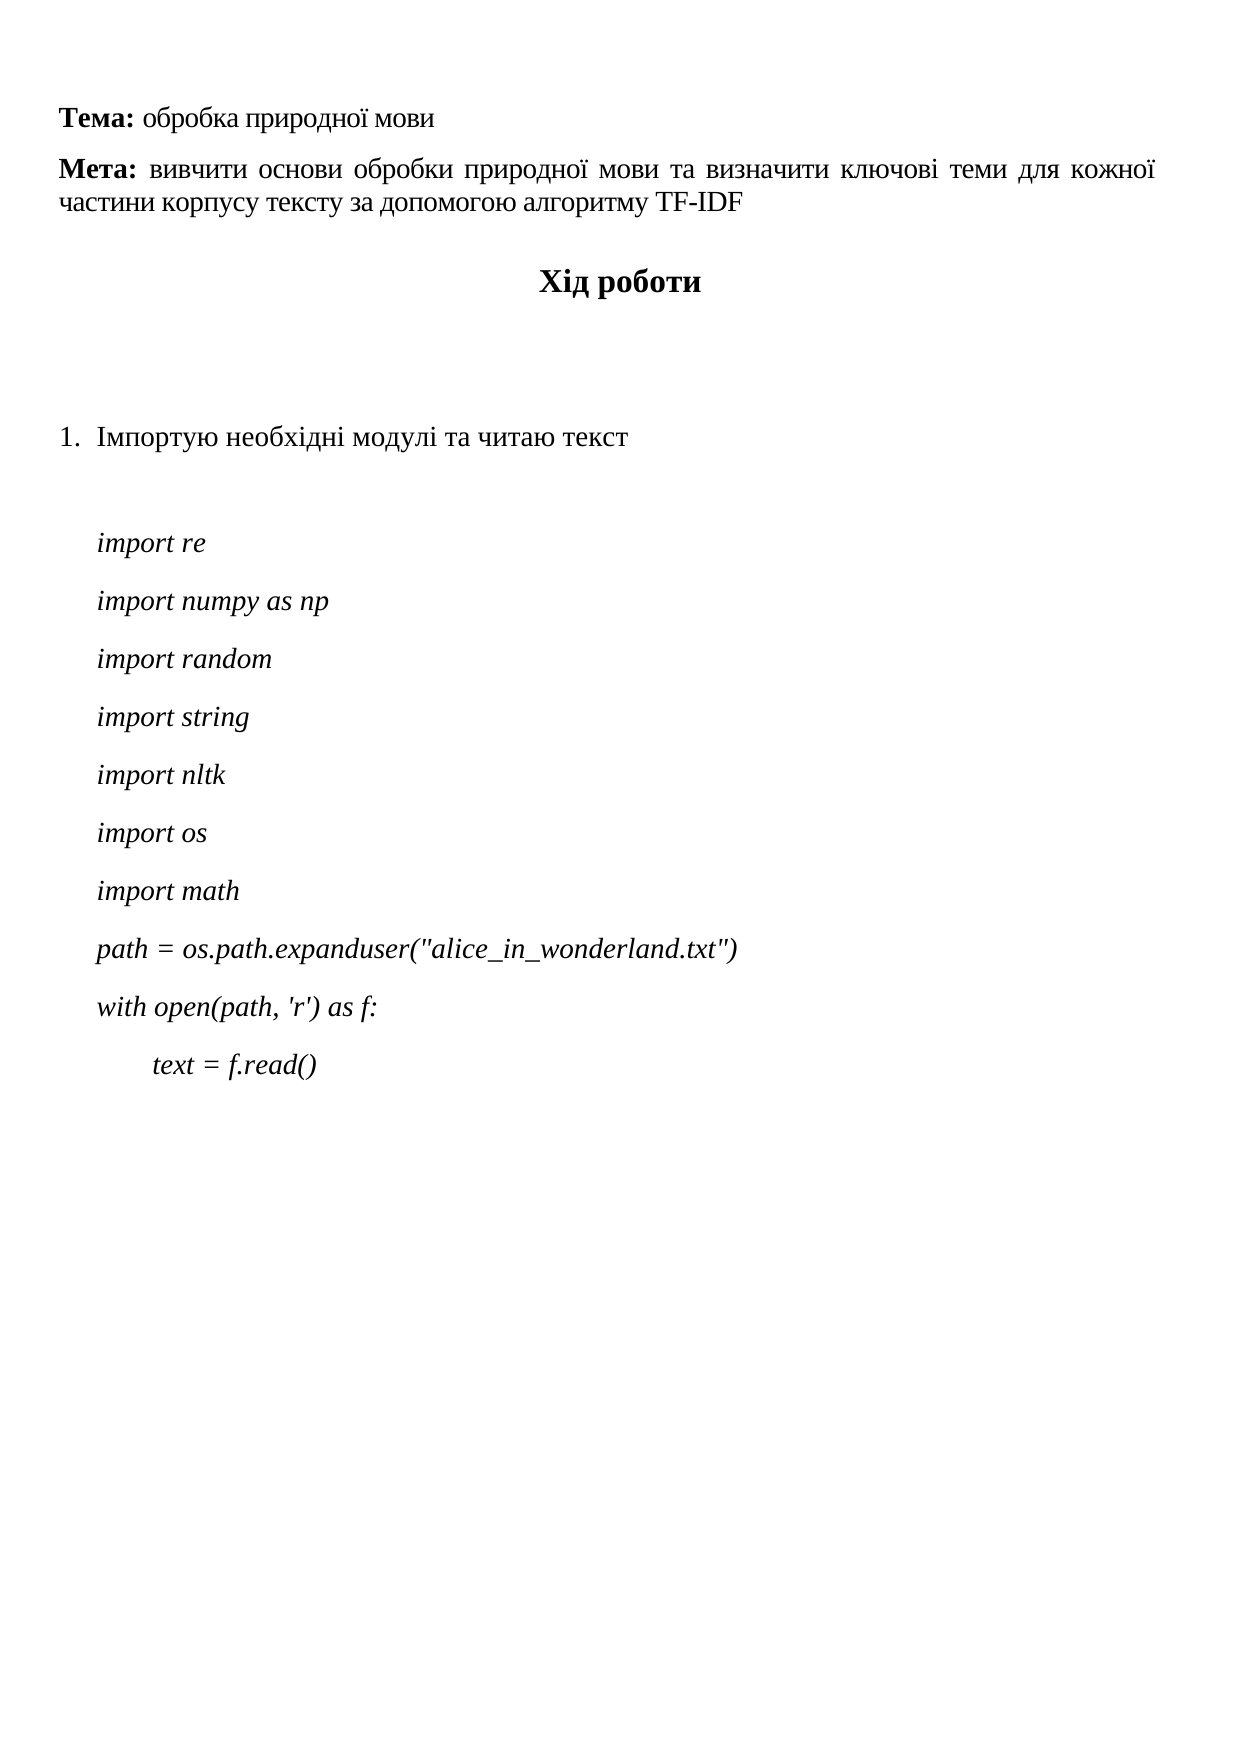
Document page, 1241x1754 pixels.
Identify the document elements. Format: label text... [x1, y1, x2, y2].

list import random [59, 641, 1181, 674]
list import os [59, 815, 1181, 848]
list import math [59, 873, 1181, 906]
list with open(path, 'r') as f: [59, 989, 1181, 1022]
list Імпортую необхідні модулі та читаю текст [59, 419, 1181, 453]
list import re [59, 525, 1181, 558]
list import string [59, 699, 1181, 732]
text Мета: вивчити основи обробки природної мови та визначити ключові теми для кожної частини корпусу тексту за допомогою алгоритму TF-IDF [58, 151, 1156, 218]
text Тема: обробка природної мови [58, 100, 1240, 134]
list path = os.path.expanduser("alice_in_wonderland.txt") [59, 931, 1181, 964]
subtitle Хід роботи [539, 262, 1240, 300]
list text = f.read() [59, 1047, 1181, 1081]
list import nltk [59, 757, 1181, 790]
list import numpy as np [59, 583, 1181, 616]
